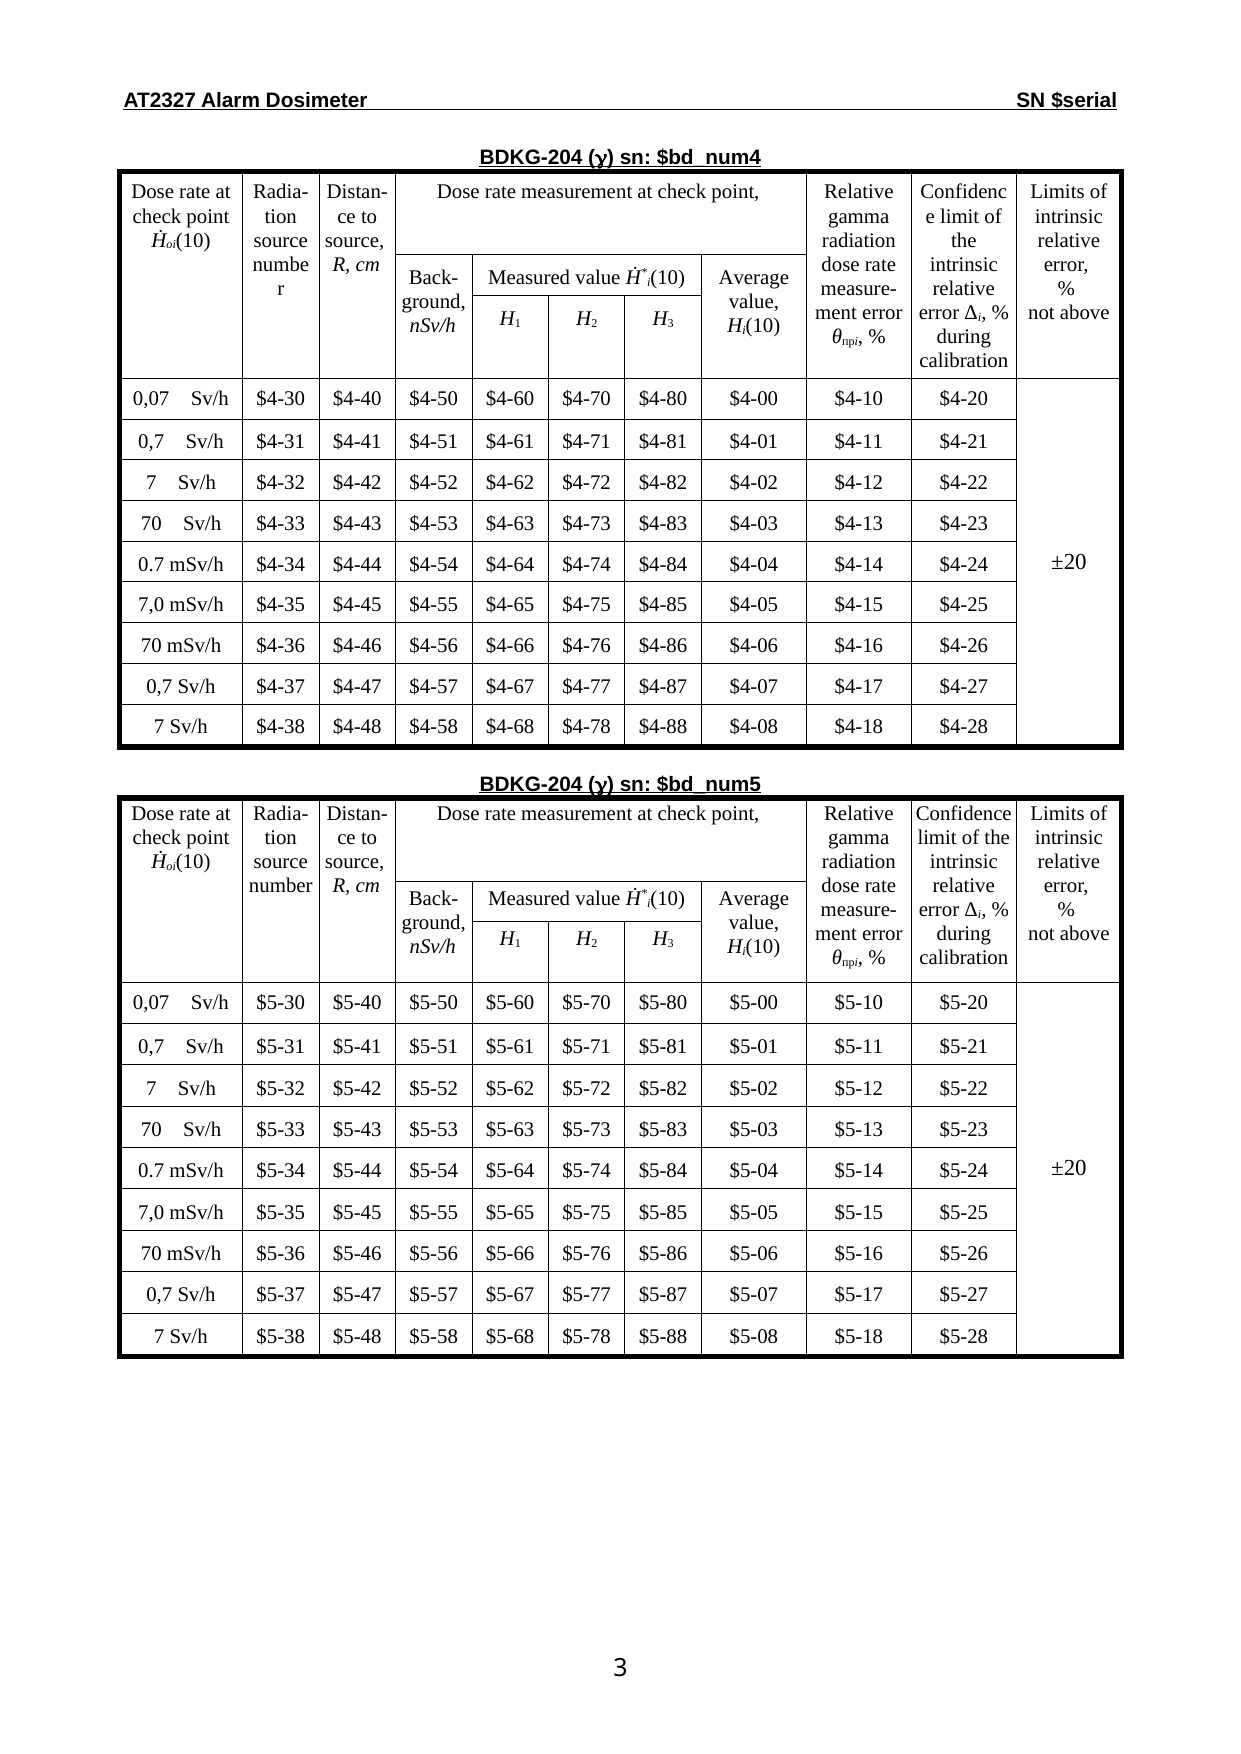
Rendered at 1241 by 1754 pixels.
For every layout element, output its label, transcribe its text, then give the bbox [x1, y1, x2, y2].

table_cell $5-83 [625, 1107, 701, 1147]
table_cell Dose rate measurement at check point, [396, 174, 806, 254]
table_cell $5-57 [396, 1272, 472, 1312]
table_cell $5-47 [320, 1272, 395, 1312]
table_cell 0,07 Sv/h [122, 379, 242, 418]
table_cell $5-65 [473, 1189, 548, 1230]
table_cell $5-17 [807, 1272, 911, 1312]
table_cell $4-65 [473, 582, 548, 622]
table_cell Radia-tion source number [243, 801, 319, 982]
table_cell $4-30 [243, 379, 319, 418]
table_cell 0,07 Sv/h [122, 983, 242, 1023]
table_cell 7 Sv/h [122, 1065, 242, 1106]
table_cell $4-22 [912, 460, 1016, 500]
table_cell $4-16 [807, 623, 911, 663]
table_cell $5-31 [243, 1024, 319, 1064]
table_cell $5-86 [625, 1231, 701, 1271]
table_cell $4-06 [702, 623, 806, 663]
table_cell $4-15 [807, 582, 911, 622]
table_cell $4-81 [625, 420, 701, 459]
table_cell 70 mSv/h [122, 623, 242, 663]
table_cell H2 [549, 296, 624, 378]
table_cell $5-10 [807, 983, 911, 1023]
table_cell Radia-tion source number [243, 174, 319, 378]
table_cell $4-87 [625, 664, 701, 703]
table_cell 7 Sv/h [122, 705, 242, 744]
table_cell $5-80 [625, 983, 701, 1023]
table_cell $5-75 [549, 1189, 624, 1230]
table_cell $5-16 [807, 1231, 911, 1271]
table_cell $5-61 [473, 1024, 548, 1064]
table_cell $4-24 [912, 542, 1016, 581]
table_cell $5-38 [243, 1314, 319, 1354]
table_cell $4-05 [702, 582, 806, 622]
table_cell $5-00 [702, 983, 806, 1023]
table_cell $4-17 [807, 664, 911, 703]
table_cell $4-42 [320, 460, 395, 500]
table_cell Confidence limit of the intrinsic relative error Δi, % during calibration [912, 801, 1016, 982]
table_cell $5-18 [807, 1314, 911, 1354]
table_cell Relative gamma radiation dose rate measure-ment error θпрi, % [807, 801, 911, 982]
table_cell $4-31 [243, 420, 319, 459]
table_cell $5-82 [625, 1065, 701, 1106]
table_cell Distan-ce to source, R, сm [320, 174, 395, 378]
table_cell $4-52 [396, 460, 472, 500]
table_cell $4-56 [396, 623, 472, 663]
table_cell $4-80 [625, 379, 701, 418]
table_cell $4-72 [549, 460, 624, 500]
table_cell $5-58 [396, 1314, 472, 1354]
table_cell $4-73 [549, 501, 624, 541]
table_cell $4-70 [549, 379, 624, 418]
table_cell $5-81 [625, 1024, 701, 1064]
table_cell $4-57 [396, 664, 472, 703]
table_cell $4-51 [396, 420, 472, 459]
table_cell $5-23 [912, 1107, 1016, 1147]
table_cell 0,7 Sv/h [122, 1024, 242, 1064]
table_cell Measured value Ḣ*i(10) [473, 882, 701, 921]
table_cell $4-86 [625, 623, 701, 663]
table_cell ±20 [1017, 983, 1119, 1354]
table_cell $5-32 [243, 1065, 319, 1106]
table_cell $5-76 [549, 1231, 624, 1271]
table_cell $4-08 [702, 705, 806, 744]
table_cell $4-84 [625, 542, 701, 581]
table_cell $4-48 [320, 705, 395, 744]
table_cell $4-00 [702, 379, 806, 418]
table_cell Dose rate measurement at check point, [396, 801, 806, 881]
table_cell $4-85 [625, 582, 701, 622]
table_cell $4-10 [807, 379, 911, 418]
table_cell $4-20 [912, 379, 1016, 418]
table_cell $5-22 [912, 1065, 1016, 1106]
table_cell $5-87 [625, 1272, 701, 1312]
table_cell $4-54 [396, 542, 472, 581]
table_cell $5-40 [320, 983, 395, 1023]
table_cell $4-46 [320, 623, 395, 663]
table_cell $4-74 [549, 542, 624, 581]
table_cell 70 Sv/h [122, 501, 242, 541]
table_cell H2 [549, 922, 624, 982]
table_cell H3 [625, 922, 701, 982]
table_cell $5-48 [320, 1314, 395, 1354]
table_cell $4-23 [912, 501, 1016, 541]
table_cell $4-13 [807, 501, 911, 541]
table_cell 7,0 mSv/h [122, 1189, 242, 1230]
table_cell Limits of intrinsic relative error, % not above [1017, 801, 1119, 982]
table_cell $5-53 [396, 1107, 472, 1147]
table_cell Back-ground, nSv/h [396, 255, 472, 378]
table_cell $5-27 [912, 1272, 1016, 1312]
table_cell 0,7 Sv/h [122, 664, 242, 703]
table_cell $4-71 [549, 420, 624, 459]
table_cell $4-77 [549, 664, 624, 703]
table_cell $5-55 [396, 1189, 472, 1230]
table_cell $5-74 [549, 1148, 624, 1188]
table_cell $5-84 [625, 1148, 701, 1188]
table_cell $4-60 [473, 379, 548, 418]
table_cell $4-03 [702, 501, 806, 541]
table_cell $5-66 [473, 1231, 548, 1271]
table_cell $5-67 [473, 1272, 548, 1312]
table_cell $4-21 [912, 420, 1016, 459]
table_cell $5-51 [396, 1024, 472, 1064]
table_cell $5-12 [807, 1065, 911, 1106]
table_cell $4-47 [320, 664, 395, 703]
table_cell $4-44 [320, 542, 395, 581]
table_cell $5-43 [320, 1107, 395, 1147]
table_cell $4-38 [243, 705, 319, 744]
table_cell $5-72 [549, 1065, 624, 1106]
table_cell $5-01 [702, 1024, 806, 1064]
table_cell $5-63 [473, 1107, 548, 1147]
table_cell 7,0 mSv/h [122, 582, 242, 622]
table_cell $5-71 [549, 1024, 624, 1064]
table_cell H1 [473, 922, 548, 982]
table_cell $5-35 [243, 1189, 319, 1230]
table_cell $5-15 [807, 1189, 911, 1230]
table_cell $5-60 [473, 983, 548, 1023]
table_cell $4-33 [243, 501, 319, 541]
table_cell Dose rate at check point Ḣoi(10) [122, 174, 242, 378]
table_cell $4-82 [625, 460, 701, 500]
table_cell $4-76 [549, 623, 624, 663]
table_cell $4-63 [473, 501, 548, 541]
table_cell 0,7 Sv/h [122, 420, 242, 459]
table_cell $4-61 [473, 420, 548, 459]
table_cell $4-32 [243, 460, 319, 500]
table_cell $4-12 [807, 460, 911, 500]
table_cell $5-52 [396, 1065, 472, 1106]
table_cell $4-37 [243, 664, 319, 703]
table_cell $5-07 [702, 1272, 806, 1312]
table_cell $4-36 [243, 623, 319, 663]
table_cell $5-03 [702, 1107, 806, 1147]
table_cell $4-78 [549, 705, 624, 744]
table_cell $4-67 [473, 664, 548, 703]
table_cell $5-25 [912, 1189, 1016, 1230]
table_cell $5-64 [473, 1148, 548, 1188]
table_cell 7 Sv/h [122, 1314, 242, 1354]
table_cell $4-43 [320, 501, 395, 541]
table_cell $5-68 [473, 1314, 548, 1354]
table_cell $5-37 [243, 1272, 319, 1312]
table_cell 0.7 mSv/h [122, 542, 242, 581]
table_cell Measured value Ḣ*i(10) [473, 255, 701, 295]
table_cell $4-28 [912, 705, 1016, 744]
table_cell $5-06 [702, 1231, 806, 1271]
table_cell 0.7 mSv/h [122, 1148, 242, 1188]
table_cell $5-11 [807, 1024, 911, 1064]
table_cell ±20 [1017, 379, 1119, 744]
table_cell $4-01 [702, 420, 806, 459]
table_cell Limits of intrinsic relative error, % not above [1017, 174, 1119, 378]
table_cell $4-75 [549, 582, 624, 622]
table_cell $5-54 [396, 1148, 472, 1188]
table_cell $5-30 [243, 983, 319, 1023]
table_cell H3 [625, 296, 701, 378]
table_cell $5-45 [320, 1189, 395, 1230]
table_cell $4-18 [807, 705, 911, 744]
table_cell $4-07 [702, 664, 806, 703]
table_cell 70 Sv/h [122, 1107, 242, 1147]
table_cell $4-55 [396, 582, 472, 622]
table_cell $5-20 [912, 983, 1016, 1023]
table_cell $4-04 [702, 542, 806, 581]
table_cell $5-85 [625, 1189, 701, 1230]
table_cell $4-14 [807, 542, 911, 581]
table_cell $4-50 [396, 379, 472, 418]
table_cell $4-02 [702, 460, 806, 500]
table_cell $4-66 [473, 623, 548, 663]
table_cell $4-45 [320, 582, 395, 622]
table_cell Average value, Hi(10) [702, 255, 806, 378]
table_cell 7 Sv/h [122, 460, 242, 500]
table_cell $4-27 [912, 664, 1016, 703]
table_cell Relative gamma radiation dose rate measure-ment error θпрi, % [807, 174, 911, 378]
table_cell $5-05 [702, 1189, 806, 1230]
table_cell $5-42 [320, 1065, 395, 1106]
table_cell $5-14 [807, 1148, 911, 1188]
table_cell $4-35 [243, 582, 319, 622]
table_cell $5-62 [473, 1065, 548, 1106]
table_header BDKG-204 () sn: $bd_num4 [119, 123, 1121, 168]
table_cell $4-83 [625, 501, 701, 541]
table_cell $5-77 [549, 1272, 624, 1312]
table_cell $5-41 [320, 1024, 395, 1064]
table_cell $4-68 [473, 705, 548, 744]
table_cell $4-64 [473, 542, 548, 581]
table_cell $4-53 [396, 501, 472, 541]
table_cell $4-34 [243, 542, 319, 581]
table_cell $4-88 [625, 705, 701, 744]
table_cell $5-04 [702, 1148, 806, 1188]
table_cell $5-08 [702, 1314, 806, 1354]
table_cell 70 mSv/h [122, 1231, 242, 1271]
table_cell $5-26 [912, 1231, 1016, 1271]
table_cell Back-ground, nSv/h [396, 882, 472, 982]
table_cell $5-70 [549, 983, 624, 1023]
table_cell $5-50 [396, 983, 472, 1023]
table_cell $5-78 [549, 1314, 624, 1354]
table_cell $5-28 [912, 1314, 1016, 1354]
table_cell $5-88 [625, 1314, 701, 1354]
table_cell Distan-ce to source, R, сm [320, 801, 395, 982]
table_cell $5-36 [243, 1231, 319, 1271]
table_cell $4-41 [320, 420, 395, 459]
table_cell $4-26 [912, 623, 1016, 663]
table_cell Dose rate at check point Ḣoi(10) [122, 801, 242, 982]
table_cell $4-62 [473, 460, 548, 500]
table_cell Average value, Hi(10) [702, 882, 806, 982]
table_cell H1 [473, 296, 548, 378]
table_cell $5-34 [243, 1148, 319, 1188]
table_cell $5-02 [702, 1065, 806, 1106]
table_cell Confidence limit of the intrinsic relative error Δi, % during calibration [912, 174, 1016, 378]
table_cell $5-56 [396, 1231, 472, 1271]
table_cell $4-58 [396, 705, 472, 744]
table_header BDKG-204 () sn: $bd_num5 [119, 750, 1121, 795]
table_cell $4-40 [320, 379, 395, 418]
table_cell $5-21 [912, 1024, 1016, 1064]
table_cell $4-25 [912, 582, 1016, 622]
table_cell $5-33 [243, 1107, 319, 1147]
table_cell $5-44 [320, 1148, 395, 1188]
table_cell 0,7 Sv/h [122, 1272, 242, 1312]
table_cell $5-46 [320, 1231, 395, 1271]
table_cell $5-73 [549, 1107, 624, 1147]
table_cell $4-11 [807, 420, 911, 459]
table_cell $5-13 [807, 1107, 911, 1147]
table_cell $5-24 [912, 1148, 1016, 1188]
